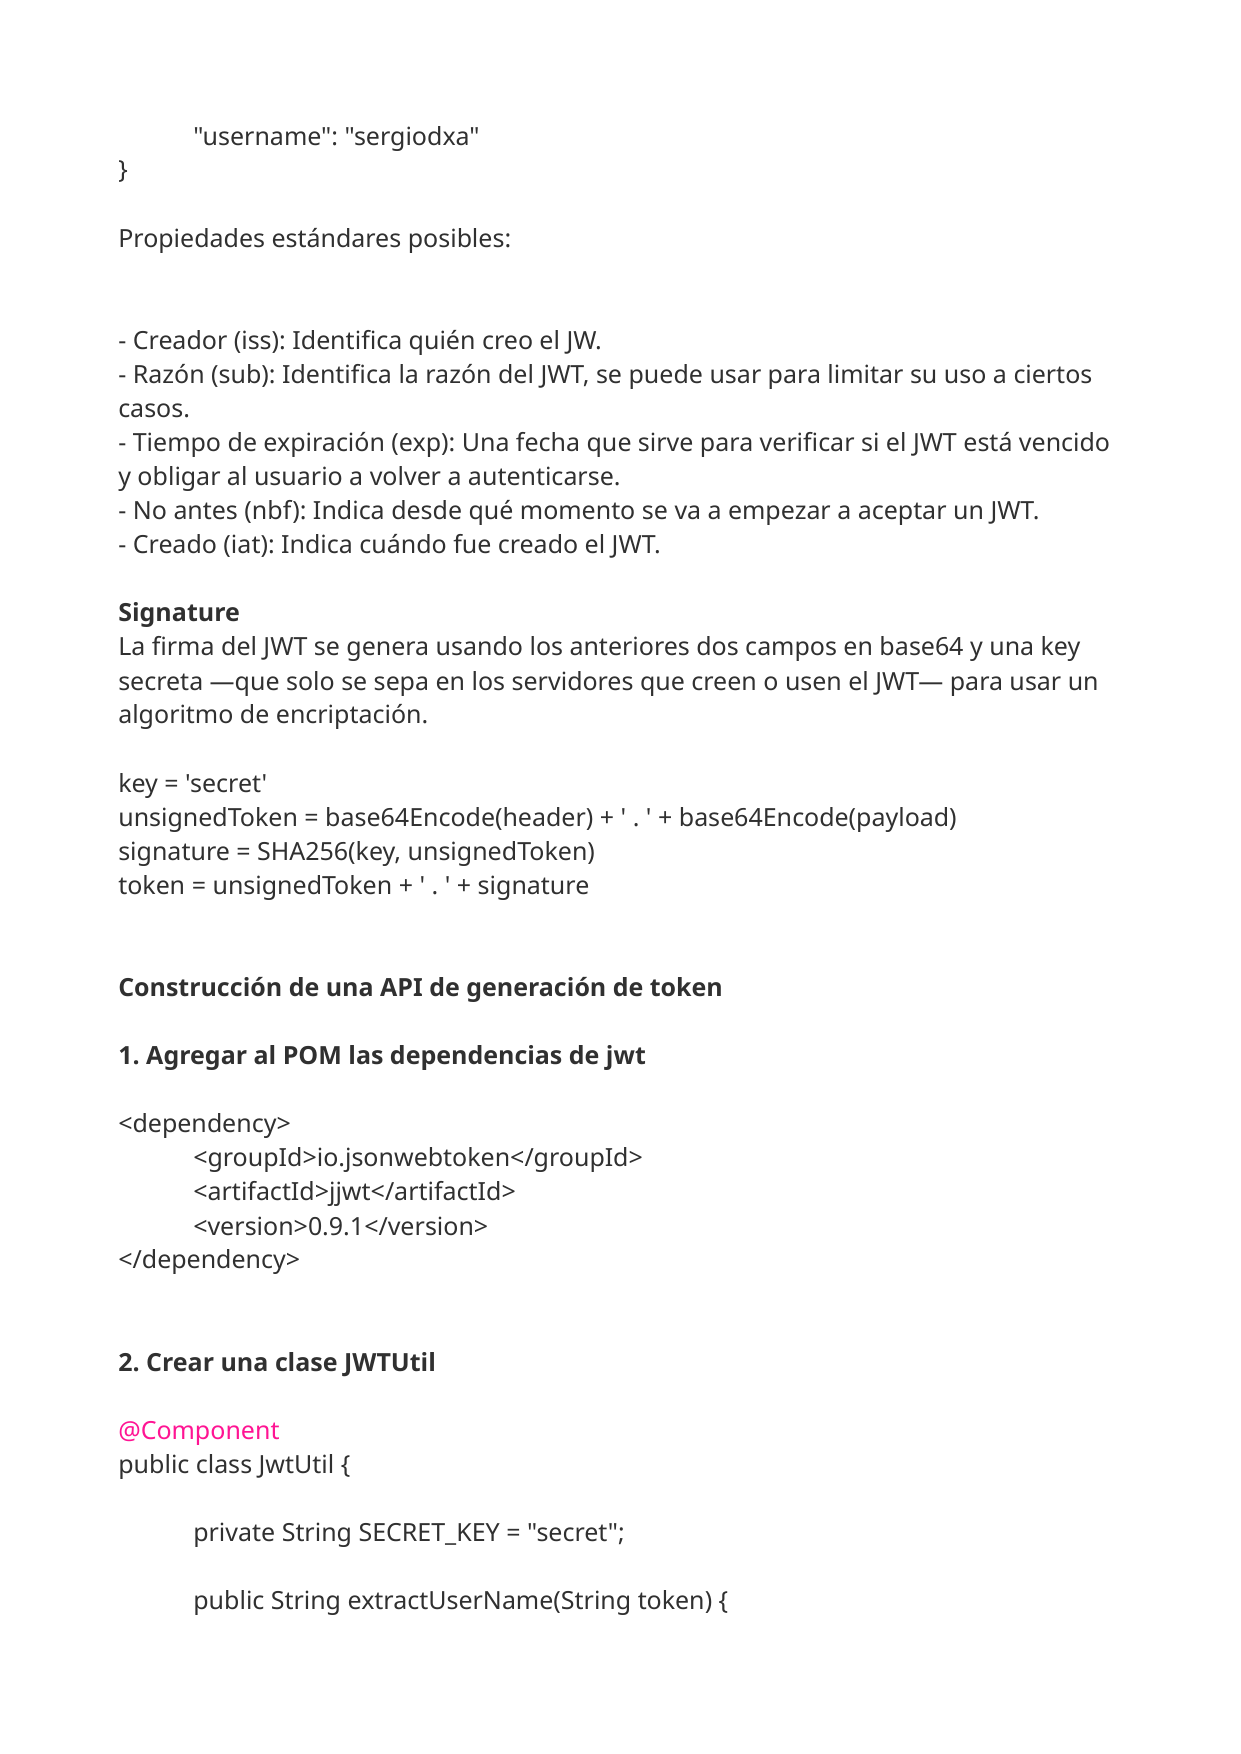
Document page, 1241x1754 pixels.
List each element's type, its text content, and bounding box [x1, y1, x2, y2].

text public class JwtUtil { [118, 1447, 1122, 1481]
text @Component [118, 1412, 1122, 1447]
text private String SECRET_KEY = "secret"; [118, 1515, 1122, 1549]
text token = unsignedToken + ' . ' + signature [118, 867, 1122, 902]
text } [118, 152, 1122, 186]
text signature = SHA256(key, unsignedToken) [118, 833, 1122, 867]
text public String extractUserName(String token) { [118, 1583, 1122, 1617]
text 2. Crear una clase JWTUtil [118, 1344, 1122, 1378]
text 1. Agregar al POM las dependencias de jwt [118, 1038, 1122, 1072]
text La firma del JWT se genera usando los anteriores dos campos en base64 y una key secreta —que solo se sepa en los servidores que creen o usen el JWT— para usar un algoritmo de encriptación. [118, 629, 1122, 731]
text unsignedToken = base64Encode(header) + ' . ' + base64Encode(payload) [118, 799, 1122, 833]
text - Tiempo de expiración (exp): Una fecha que sirve para verificar si el JWT está vencido y obligar al usuario a volver a autenticarse. [118, 425, 1122, 493]
text - Creador (iss): Identifica quién creo el JW. [118, 322, 1122, 357]
text Propiedades estándares posibles: [118, 220, 1122, 254]
text - Razón (sub): Identifica la razón del JWT, se puede usar para limitar su uso a ciertos casos. [118, 357, 1122, 425]
text <version>0.9.1</version> [118, 1208, 1122, 1242]
text key = 'secret' [118, 765, 1122, 799]
text <groupId>io.jsonwebtoken</groupId> [118, 1140, 1122, 1174]
text <artifactId>jjwt</artifactId> [118, 1174, 1122, 1208]
text "username": "sergiodxa" [118, 118, 1122, 152]
text </dependency> [118, 1242, 1122, 1276]
text - Creado (iat): Indica cuándo fue creado el JWT. [118, 527, 1122, 561]
text Construcción de una API de generación de token [118, 970, 1122, 1004]
text <dependency> [118, 1106, 1122, 1140]
text - No antes (nbf): Indica desde qué momento se va a empezar a aceptar un JWT. [118, 493, 1122, 527]
text Signature [118, 595, 1122, 629]
